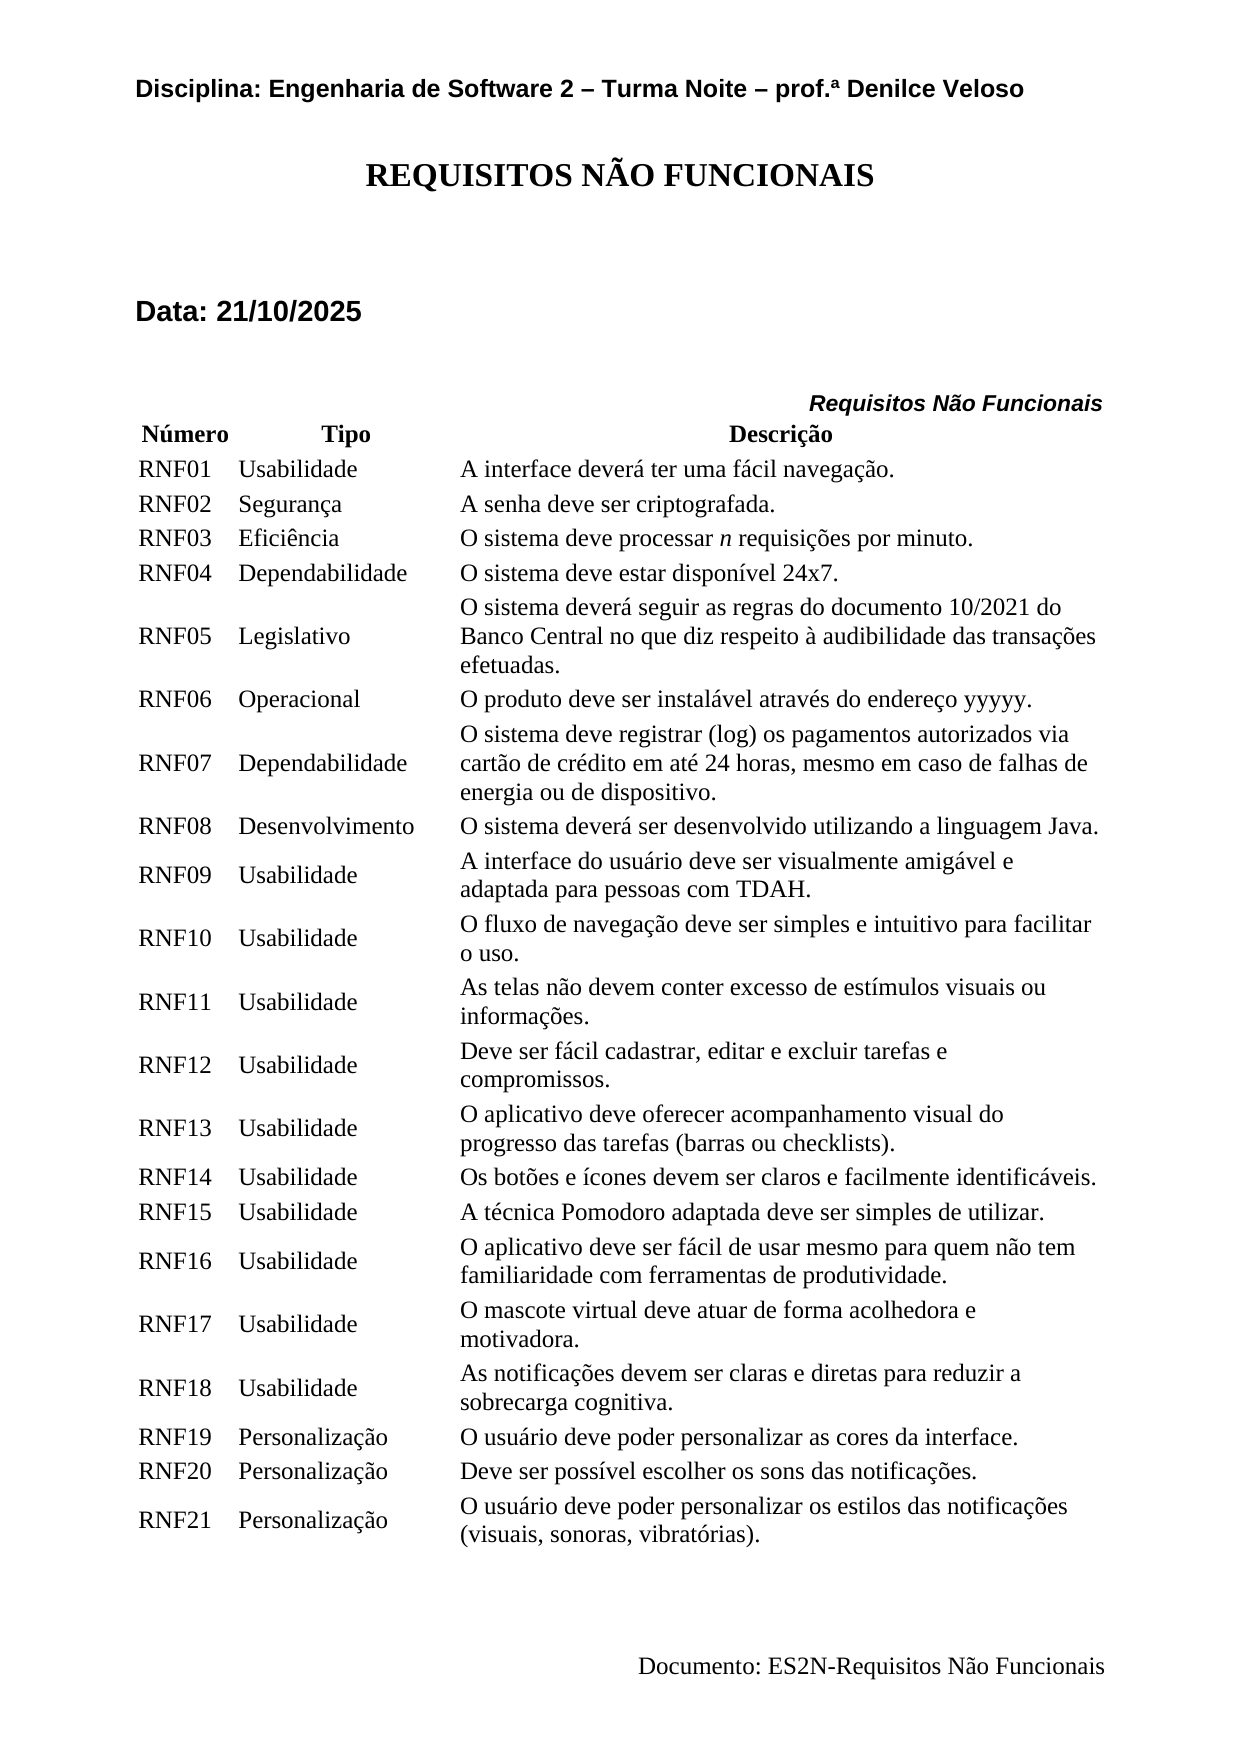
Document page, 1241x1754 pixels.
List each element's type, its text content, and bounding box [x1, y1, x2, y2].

table_cell O mascote virtual deve atuar de forma acolhedora e motivadora. [457, 1292, 1105, 1355]
text Data: 21/10/2025 [135, 294, 1105, 328]
table_cell O produto deve ser instalável através do endereço yyyyy. [457, 682, 1105, 716]
table_cell O sistema deverá ser desenvolvido utilizando a linguagem Java. [457, 808, 1105, 843]
table_cell RNF17 [135, 1292, 235, 1355]
table_header Descrição [457, 417, 1105, 451]
table_cell Usabilidade [235, 970, 457, 1033]
table_cell Personalização [235, 1453, 457, 1488]
table_cell RNF21 [135, 1488, 235, 1551]
table_cell O sistema deve processar n requisições por minuto. [457, 520, 1105, 555]
table_cell Deve ser fácil cadastrar, editar e excluir tarefas e compromissos. [457, 1033, 1105, 1096]
table_cell O sistema deverá seguir as regras do documento 10/2021 do Banco Central no que diz respeito à audibilidade das transações efetuadas. [457, 590, 1105, 682]
table_cell Usabilidade [235, 1194, 457, 1229]
table_cell RNF15 [135, 1194, 235, 1229]
table_cell RNF18 [135, 1355, 235, 1419]
table_header Número [135, 417, 235, 451]
table_cell RNF12 [135, 1033, 235, 1096]
table_cell RNF04 [135, 555, 235, 589]
table_header Tipo [235, 417, 457, 451]
table_cell A interface do usuário deve ser visualmente amigável e adaptada para pessoas com TDAH. [457, 843, 1105, 906]
table_cell RNF11 [135, 970, 235, 1033]
table_cell O usuário deve poder personalizar as cores da interface. [457, 1419, 1105, 1453]
table_cell As notificações devem ser claras e diretas para reduzir a sobrecarga cognitiva. [457, 1355, 1105, 1419]
table_cell Usabilidade [235, 1160, 457, 1194]
table_cell RNF20 [135, 1453, 235, 1488]
subtitle Requisitos Não Funcionais [135, 390, 1105, 417]
table_cell RNF09 [135, 843, 235, 906]
table_cell Desenvolvimento [235, 808, 457, 843]
table_cell Eficiência [235, 520, 457, 555]
table_cell Usabilidade [235, 1096, 457, 1159]
table_cell RNF16 [135, 1229, 235, 1292]
table_cell Usabilidade [235, 1229, 457, 1292]
table_cell RNF07 [135, 716, 235, 808]
table_cell RNF06 [135, 682, 235, 716]
table_cell Dependabilidade [235, 716, 457, 808]
table_cell Usabilidade [235, 1355, 457, 1419]
table_cell O aplicativo deve ser fácil de usar mesmo para quem não tem familiaridade com ferramentas de produtividade. [457, 1229, 1105, 1292]
table_cell O usuário deve poder personalizar os estilos das notificações (visuais, sonoras, vibratórias). [457, 1488, 1105, 1551]
table_cell A interface deverá ter uma fácil navegação. [457, 451, 1105, 486]
table_cell Deve ser possível escolher os sons das notificações. [457, 1453, 1105, 1488]
table_cell RNF10 [135, 906, 235, 969]
table_cell Personalização [235, 1419, 457, 1453]
table_cell Segurança [235, 486, 457, 520]
table_cell Personalização [235, 1488, 457, 1551]
table_cell RNF03 [135, 520, 235, 555]
table_cell RNF08 [135, 808, 235, 843]
table_cell Usabilidade [235, 1292, 457, 1355]
table_cell O fluxo de navegação deve ser simples e intuitivo para facilitar o uso. [457, 906, 1105, 969]
table_cell RNF01 [135, 451, 235, 486]
table_cell Operacional [235, 682, 457, 716]
table_cell RNF13 [135, 1096, 235, 1159]
table_cell O sistema deve estar disponível 24x7. [457, 555, 1105, 589]
table_cell O aplicativo deve oferecer acompanhamento visual do progresso das tarefas (barras ou checklists). [457, 1096, 1105, 1159]
table_cell As telas não devem conter excesso de estímulos visuais ou informações. [457, 970, 1105, 1033]
table_cell Usabilidade [235, 1033, 457, 1096]
table_cell O sistema deve registrar (log) os pagamentos autorizados via cartão de crédito em até 24 horas, mesmo em caso de falhas de energia ou de dispositivo. [457, 716, 1105, 808]
table_cell A senha deve ser criptografada. [457, 486, 1105, 520]
table_cell RNF19 [135, 1419, 235, 1453]
table_cell Os botões e ícones devem ser claros e facilmente identificáveis. [457, 1160, 1105, 1194]
table_cell RNF02 [135, 486, 235, 520]
table_cell A técnica Pomodoro adaptada deve ser simples de utilizar. [457, 1194, 1105, 1229]
table_cell RNF14 [135, 1160, 235, 1194]
table_cell Usabilidade [235, 843, 457, 906]
table_cell Dependabilidade [235, 555, 457, 589]
table_cell Usabilidade [235, 451, 457, 486]
table_cell Usabilidade [235, 906, 457, 969]
table_cell Legislativo [235, 590, 457, 682]
table_cell RNF05 [135, 590, 235, 682]
text REQUISITOS NÃO FUNCIONAIS [135, 155, 1105, 194]
